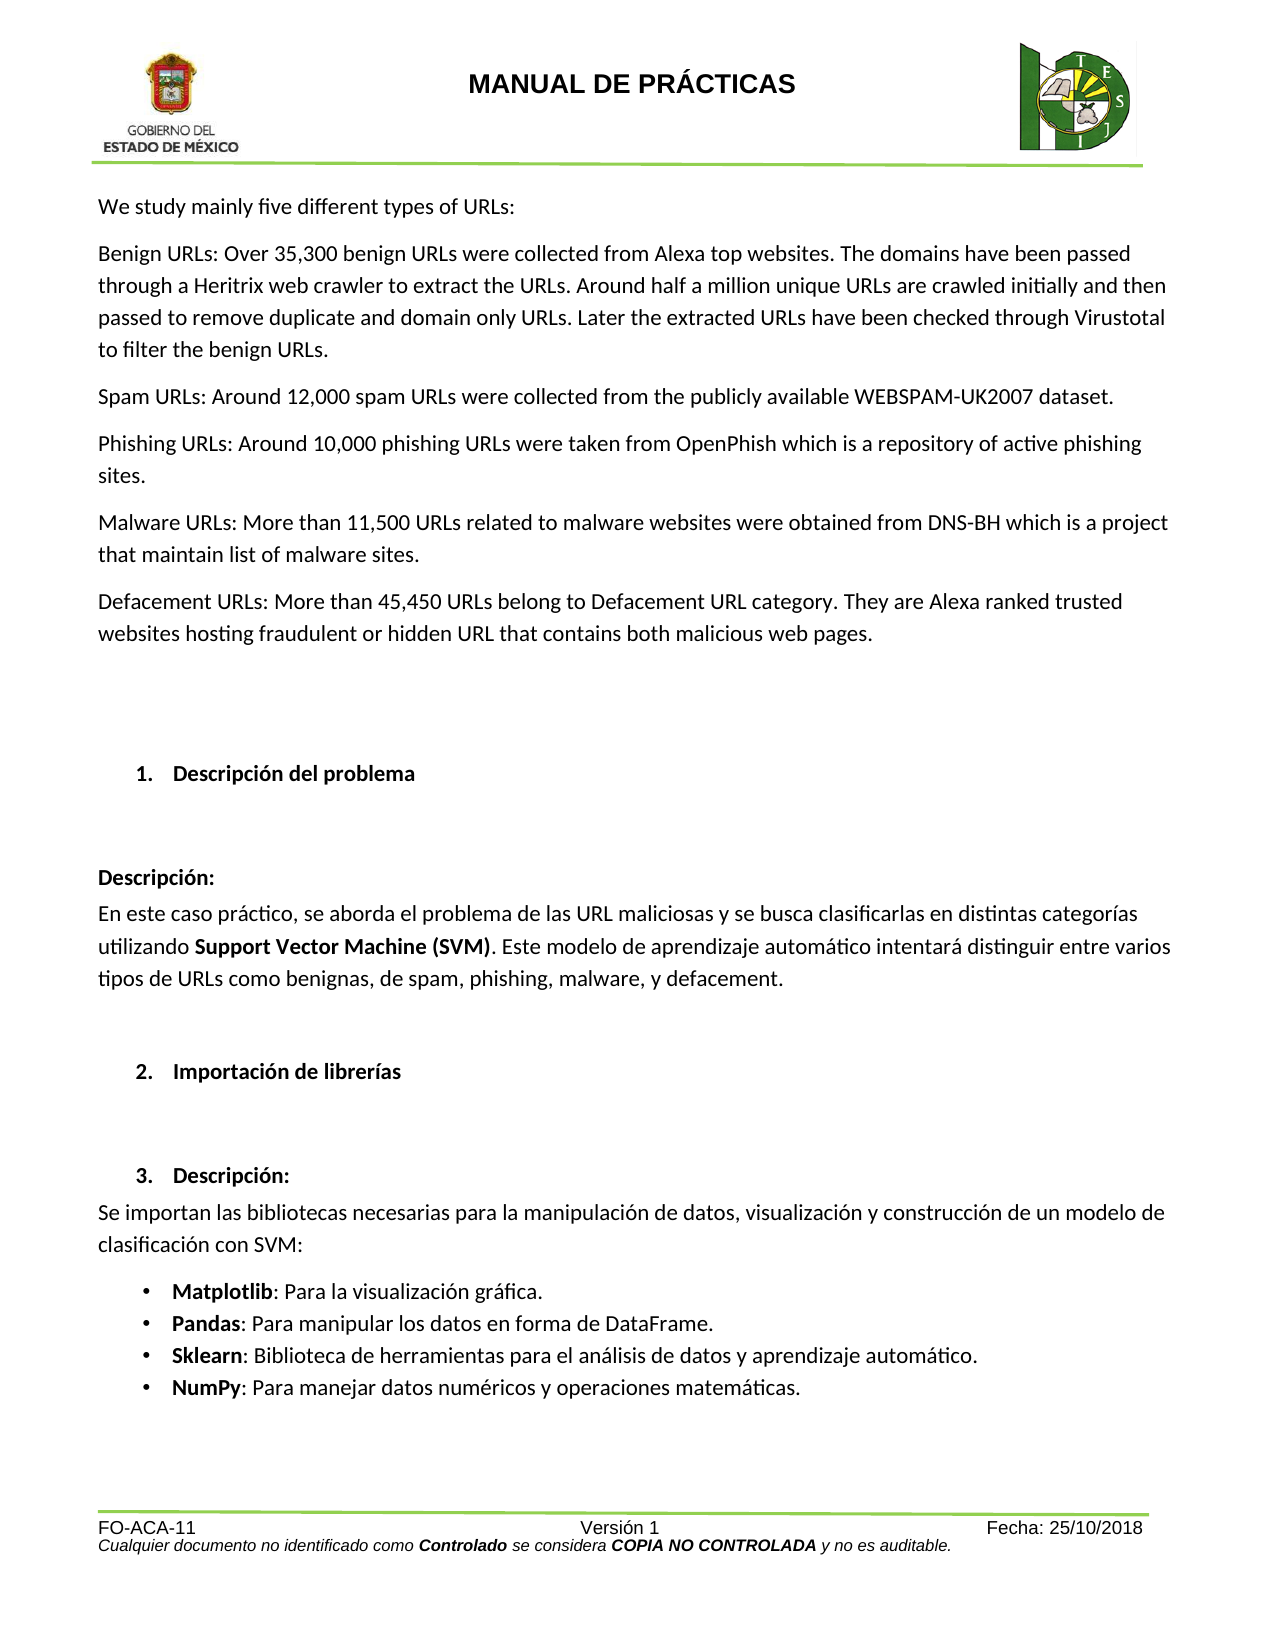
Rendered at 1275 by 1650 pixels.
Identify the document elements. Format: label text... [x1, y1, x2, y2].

text Spam URLs: Around 12,000 spam URLs were collected from the publicly available WEBSPAM-UK2007 dataset. [98, 382, 1183, 410]
list Importación de librerías [135, 1057, 1183, 1086]
text Defacement URLs: More than 45,450 URLs belong to Defacement URL category. They are Alexa ranked trusted websites hosting fraudulent or hidden URL that contains both malicious web pages. [98, 587, 1183, 647]
list Descripción del problema [135, 759, 1183, 787]
text Benign URLs: Over 35,300 benign URLs were collected from Alexa top websites. The domains have been passed through a Heritrix web crawler to extract the URLs. Around half a million unique URLs are crawled initially and then passed to remove duplicate and domain only URLs. Later the extracted URLs have been checked through Virustotal to filter the benign URLs. [98, 239, 1183, 363]
text Phishing URLs: Around 10,000 phishing URLs were taken from OpenPhish which is a repository of active phishing sites. [98, 429, 1183, 489]
list NumPy: Para manejar datos numéricos y operaciones matemáticas. [142, 1373, 1183, 1401]
list Sklearn: Biblioteca de herramientas para el análisis de datos y aprendizaje automático. [142, 1341, 1183, 1369]
text En este caso práctico, se aborda el problema de las URL maliciosas y se busca clasificarlas en distintas categorías utilizando Support Vector Machine (SVM). Este modelo de aprendizaje automático intentará distinguir entre varios tipos de URLs como benignas, de spam, phishing, malware, y defacement. [98, 899, 1183, 992]
picture [95, 42, 241, 161]
picture [1018, 41, 1137, 157]
text Se importan las bibliotecas necesarias para la manipulación de datos, visualización y construcción de un modelo de clasificación con SVM: [98, 1198, 1183, 1258]
list Matplotlib: Para la visualización gráfica. [142, 1277, 1183, 1305]
text We study mainly five different types of URLs: [98, 192, 1183, 220]
list Pandas: Para manipular los datos en forma de DataFrame. [142, 1309, 1183, 1337]
text Malware URLs: More than 11,500 URLs related to malware websites were obtained from DNS-BH which is a project that maintain list of malware sites. [98, 508, 1183, 568]
subtitle Descripción: [98, 863, 1183, 891]
subtitle Descripción: [135, 1161, 1183, 1189]
